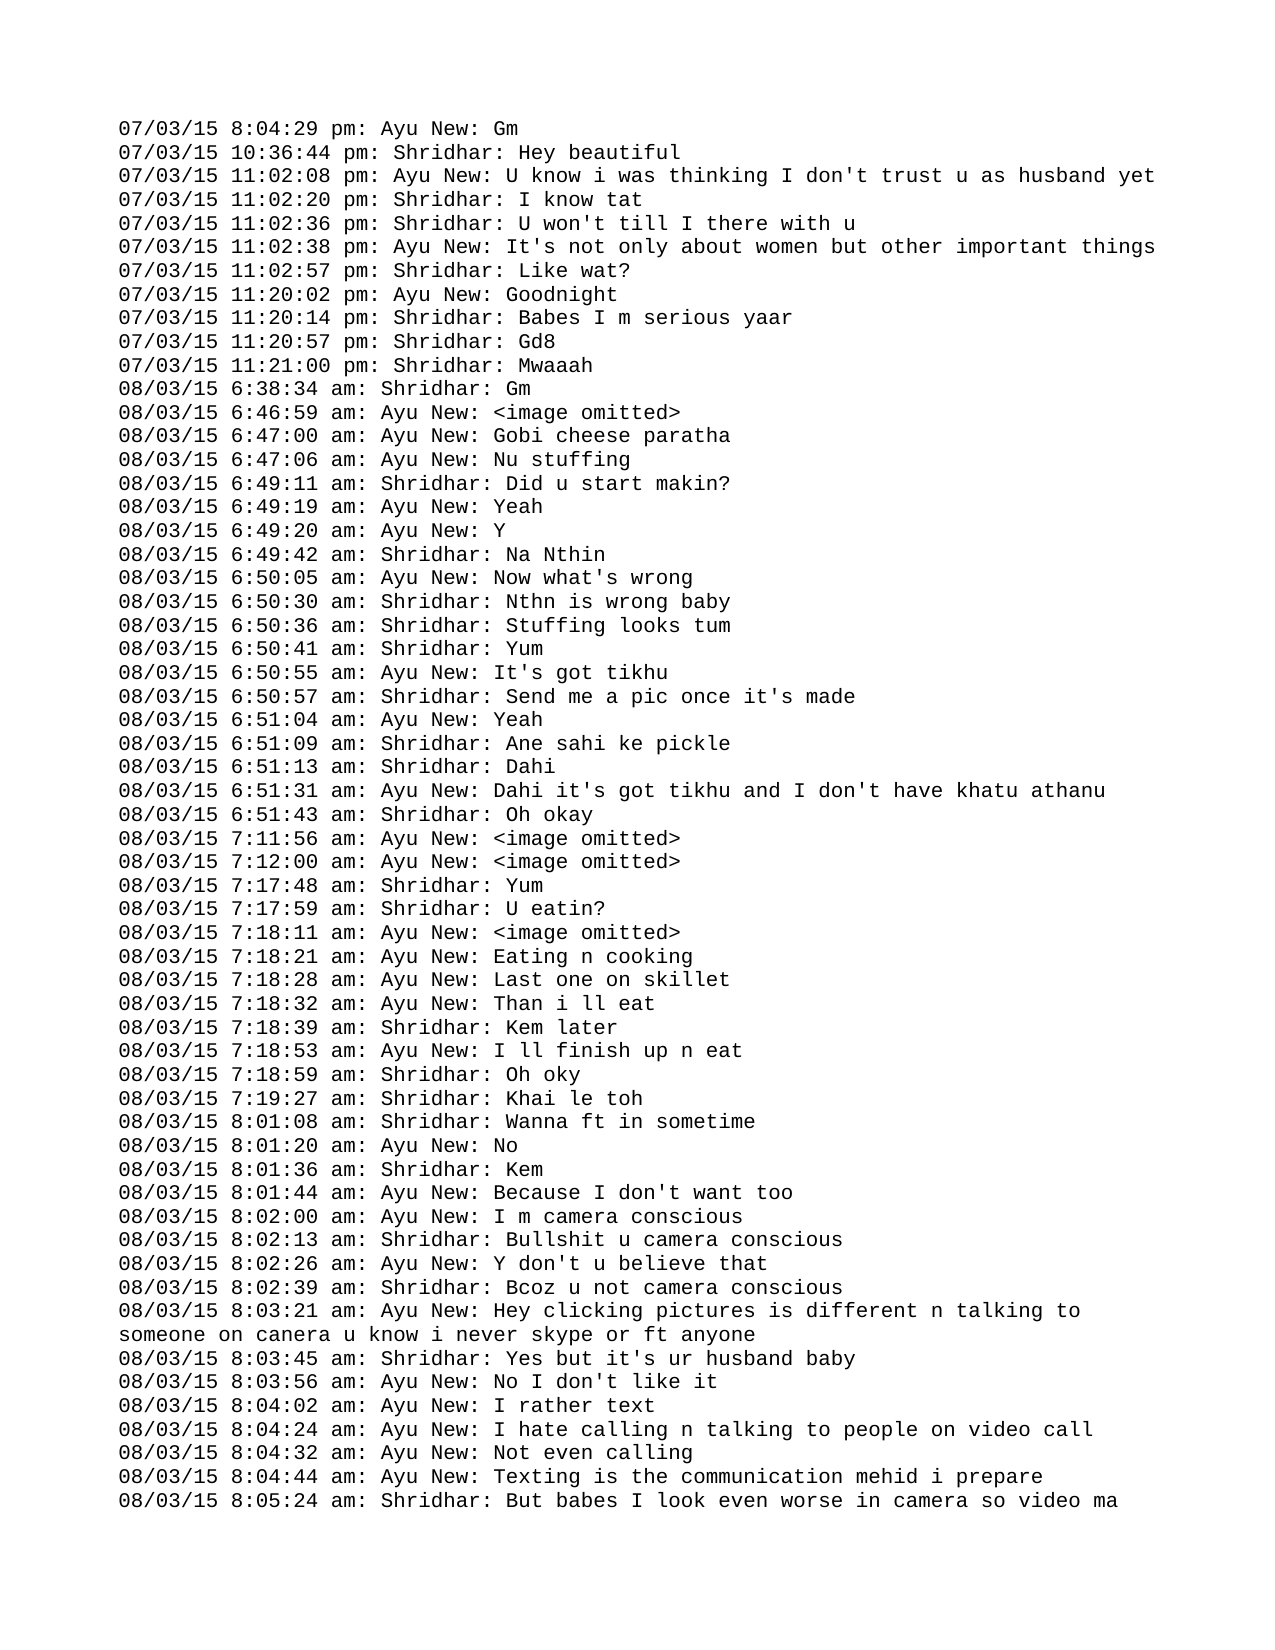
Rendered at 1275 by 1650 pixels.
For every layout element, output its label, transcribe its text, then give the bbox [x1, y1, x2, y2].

text 08/03/15 7:18:11 am: Ayu New: <image omitted> [118, 922, 1157, 946]
text 08/03/15 6:46:59 am: Ayu New: <image omitted> [118, 402, 1157, 426]
text 08/03/15 6:50:36 am: Shridhar: Stuffing looks tum [118, 615, 1157, 638]
text 08/03/15 8:03:56 am: Ayu New: No I don't like it [118, 1371, 1157, 1395]
text 07/03/15 11:02:36 pm: Shridhar: U won't till I there with u [118, 213, 1157, 236]
text 08/03/15 6:49:42 am: Shridhar: Na Nthin [118, 544, 1157, 567]
text 08/03/15 8:05:24 am: Shridhar: But babes I look even worse in camera so video ma [118, 1489, 1157, 1513]
text 08/03/15 7:19:27 am: Shridhar: Khai le toh [118, 1088, 1157, 1111]
text 08/03/15 8:04:44 am: Ayu New: Texting is the communication mehid i prepare [118, 1466, 1157, 1489]
text 08/03/15 6:51:09 am: Shridhar: Ane sahi ke pickle [118, 733, 1157, 757]
text 07/03/15 11:02:57 pm: Shridhar: Like wat? [118, 260, 1157, 284]
text 08/03/15 8:04:24 am: Ayu New: I hate calling n talking to people on video call [118, 1419, 1157, 1442]
text 08/03/15 6:49:20 am: Ayu New: Y [118, 520, 1157, 544]
text 08/03/15 6:47:00 am: Ayu New: Gobi cheese paratha [118, 426, 1157, 449]
text 07/03/15 11:20:14 pm: Shridhar: Babes I m serious yaar [118, 307, 1157, 331]
text 08/03/15 6:50:57 am: Shridhar: Send me a pic once it's made [118, 686, 1157, 709]
text 07/03/15 10:36:44 pm: Shridhar: Hey beautiful [118, 142, 1157, 165]
text 07/03/15 8:04:29 pm: Ayu New: Gm [118, 118, 1157, 142]
text 08/03/15 8:04:02 am: Ayu New: I rather text [118, 1395, 1157, 1419]
text 08/03/15 6:49:11 am: Shridhar: Did u start makin? [118, 473, 1157, 496]
text 07/03/15 11:21:00 pm: Shridhar: Mwaaah [118, 354, 1157, 378]
text 07/03/15 11:02:08 pm: Ayu New: U know i was thinking I don't trust u as husband yet [118, 165, 1157, 189]
text 08/03/15 7:17:59 am: Shridhar: U eatin? [118, 898, 1157, 922]
text 08/03/15 7:12:00 am: Ayu New: <image omitted> [118, 851, 1157, 875]
text 08/03/15 8:03:21 am: Ayu New: Hey clicking pictures is different n talking to someone on canera u know i never skype or ft anyone [118, 1300, 1157, 1348]
text 08/03/15 8:02:13 am: Shridhar: Bullshit u camera conscious [118, 1229, 1157, 1253]
text 08/03/15 6:51:04 am: Ayu New: Yeah [118, 709, 1157, 733]
text 08/03/15 8:03:45 am: Shridhar: Yes but it's ur husband baby [118, 1348, 1157, 1371]
text 08/03/15 7:18:59 am: Shridhar: Oh oky [118, 1064, 1157, 1088]
text 07/03/15 11:02:38 pm: Ayu New: It's not only about women but other important things [118, 236, 1157, 260]
text 08/03/15 7:18:53 am: Ayu New: I ll finish up n eat [118, 1040, 1157, 1064]
text 08/03/15 8:02:26 am: Ayu New: Y don't u believe that [118, 1253, 1157, 1277]
text 08/03/15 7:18:39 am: Shridhar: Kem later [118, 1017, 1157, 1040]
text 08/03/15 8:01:44 am: Ayu New: Because I don't want too [118, 1182, 1157, 1206]
text 08/03/15 6:51:13 am: Shridhar: Dahi [118, 757, 1157, 780]
text 08/03/15 6:51:31 am: Ayu New: Dahi it's got tikhu and I don't have khatu athanu [118, 780, 1157, 804]
text 08/03/15 8:04:32 am: Ayu New: Not even calling [118, 1442, 1157, 1466]
text 08/03/15 7:18:32 am: Ayu New: Than i ll eat [118, 993, 1157, 1017]
text 08/03/15 6:50:05 am: Ayu New: Now what's wrong [118, 567, 1157, 591]
text 07/03/15 11:20:02 pm: Ayu New: Goodnight [118, 284, 1157, 307]
text 08/03/15 8:02:39 am: Shridhar: Bcoz u not camera conscious [118, 1277, 1157, 1300]
text 08/03/15 6:50:41 am: Shridhar: Yum [118, 638, 1157, 662]
text 08/03/15 6:38:34 am: Shridhar: Gm [118, 378, 1157, 402]
text 08/03/15 8:01:20 am: Ayu New: No [118, 1135, 1157, 1158]
text 08/03/15 6:49:19 am: Ayu New: Yeah [118, 496, 1157, 520]
text 08/03/15 8:01:08 am: Shridhar: Wanna ft in sometime [118, 1111, 1157, 1135]
text 08/03/15 6:50:30 am: Shridhar: Nthn is wrong baby [118, 591, 1157, 615]
text 08/03/15 7:18:28 am: Ayu New: Last one on skillet [118, 969, 1157, 993]
text 08/03/15 7:17:48 am: Shridhar: Yum [118, 875, 1157, 898]
text 08/03/15 6:47:06 am: Ayu New: Nu stuffing [118, 449, 1157, 473]
text 08/03/15 6:50:55 am: Ayu New: It's got tikhu [118, 662, 1157, 686]
text 08/03/15 8:02:00 am: Ayu New: I m camera conscious [118, 1206, 1157, 1229]
text 07/03/15 11:20:57 pm: Shridhar: Gd8 [118, 331, 1157, 354]
text 08/03/15 8:01:36 am: Shridhar: Kem [118, 1158, 1157, 1182]
text 08/03/15 7:18:21 am: Ayu New: Eating n cooking [118, 946, 1157, 969]
text 08/03/15 6:51:43 am: Shridhar: Oh okay [118, 804, 1157, 827]
text 07/03/15 11:02:20 pm: Shridhar: I know tat [118, 189, 1157, 213]
text 08/03/15 7:11:56 am: Ayu New: <image omitted> [118, 827, 1157, 851]
